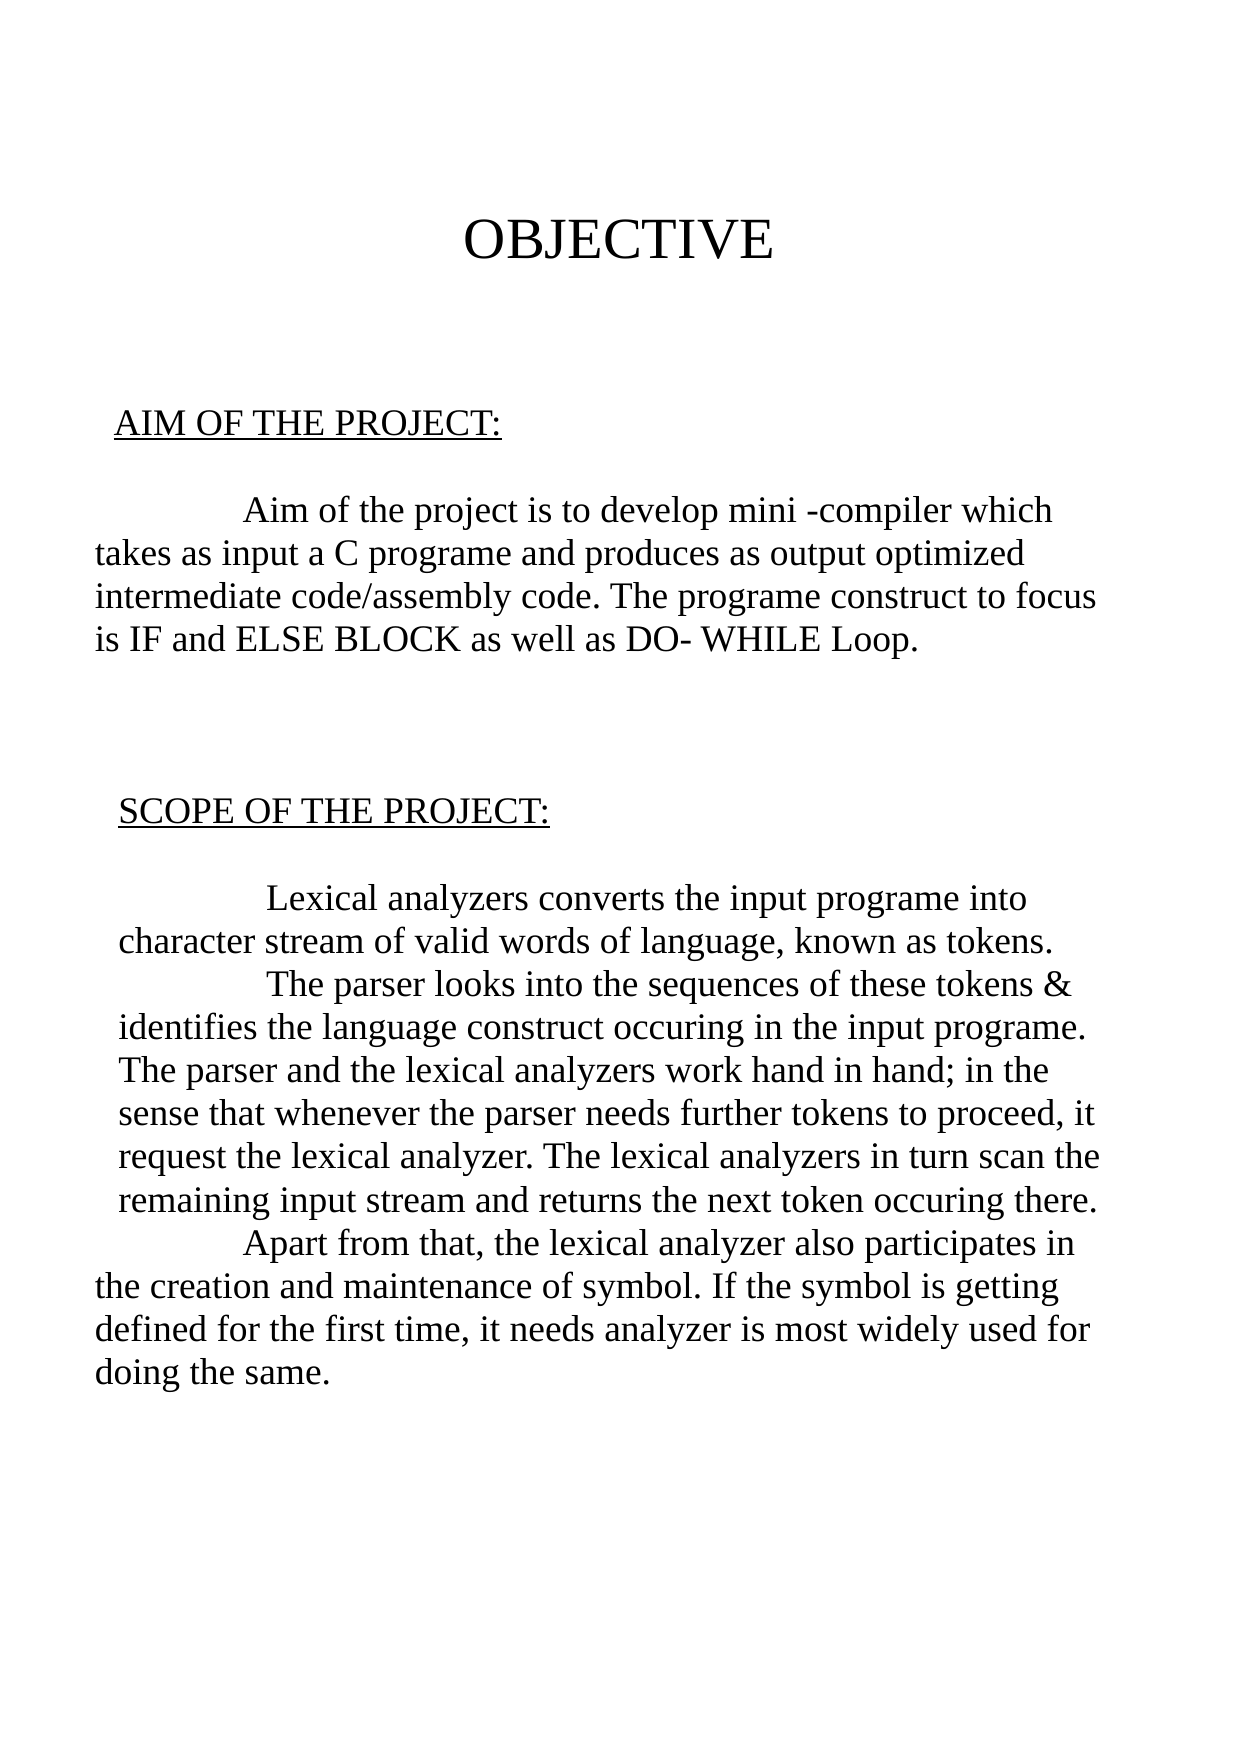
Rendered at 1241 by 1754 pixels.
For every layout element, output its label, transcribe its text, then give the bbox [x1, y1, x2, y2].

text SCOPE OF THE PROJECT: [118, 789, 1122, 832]
text The parser looks into the sequences of these tokens & identifies the language construct occuring in the input programe. The parser and the lexical analyzers work hand in hand; in the sense that whenever the parser needs further tokens to proceed, it request the lexical analyzer. The lexical analyzers in turn scan the remaining input stream and returns the next token occuring there. [118, 961, 1122, 1220]
text AIM OF THE PROJECT: [94, 401, 1122, 444]
text Aim of the project is to develop mini -compiler which takes as input a C programe and produces as output optimized intermediate code/assembly code. The programe construct to focus is IF and ELSE BLOCK as well as DO- WHILE Loop. [94, 487, 1122, 659]
text Lexical analyzers converts the input programe into character stream of valid words of language, known as tokens. [118, 875, 1122, 961]
text OBJECTIVE [94, 204, 1122, 271]
text Apart from that, the lexical analyzer also participates in the creation and maintenance of symbol. If the symbol is getting defined for the first time, it needs analyzer is most widely used for doing the same. [94, 1220, 1122, 1393]
